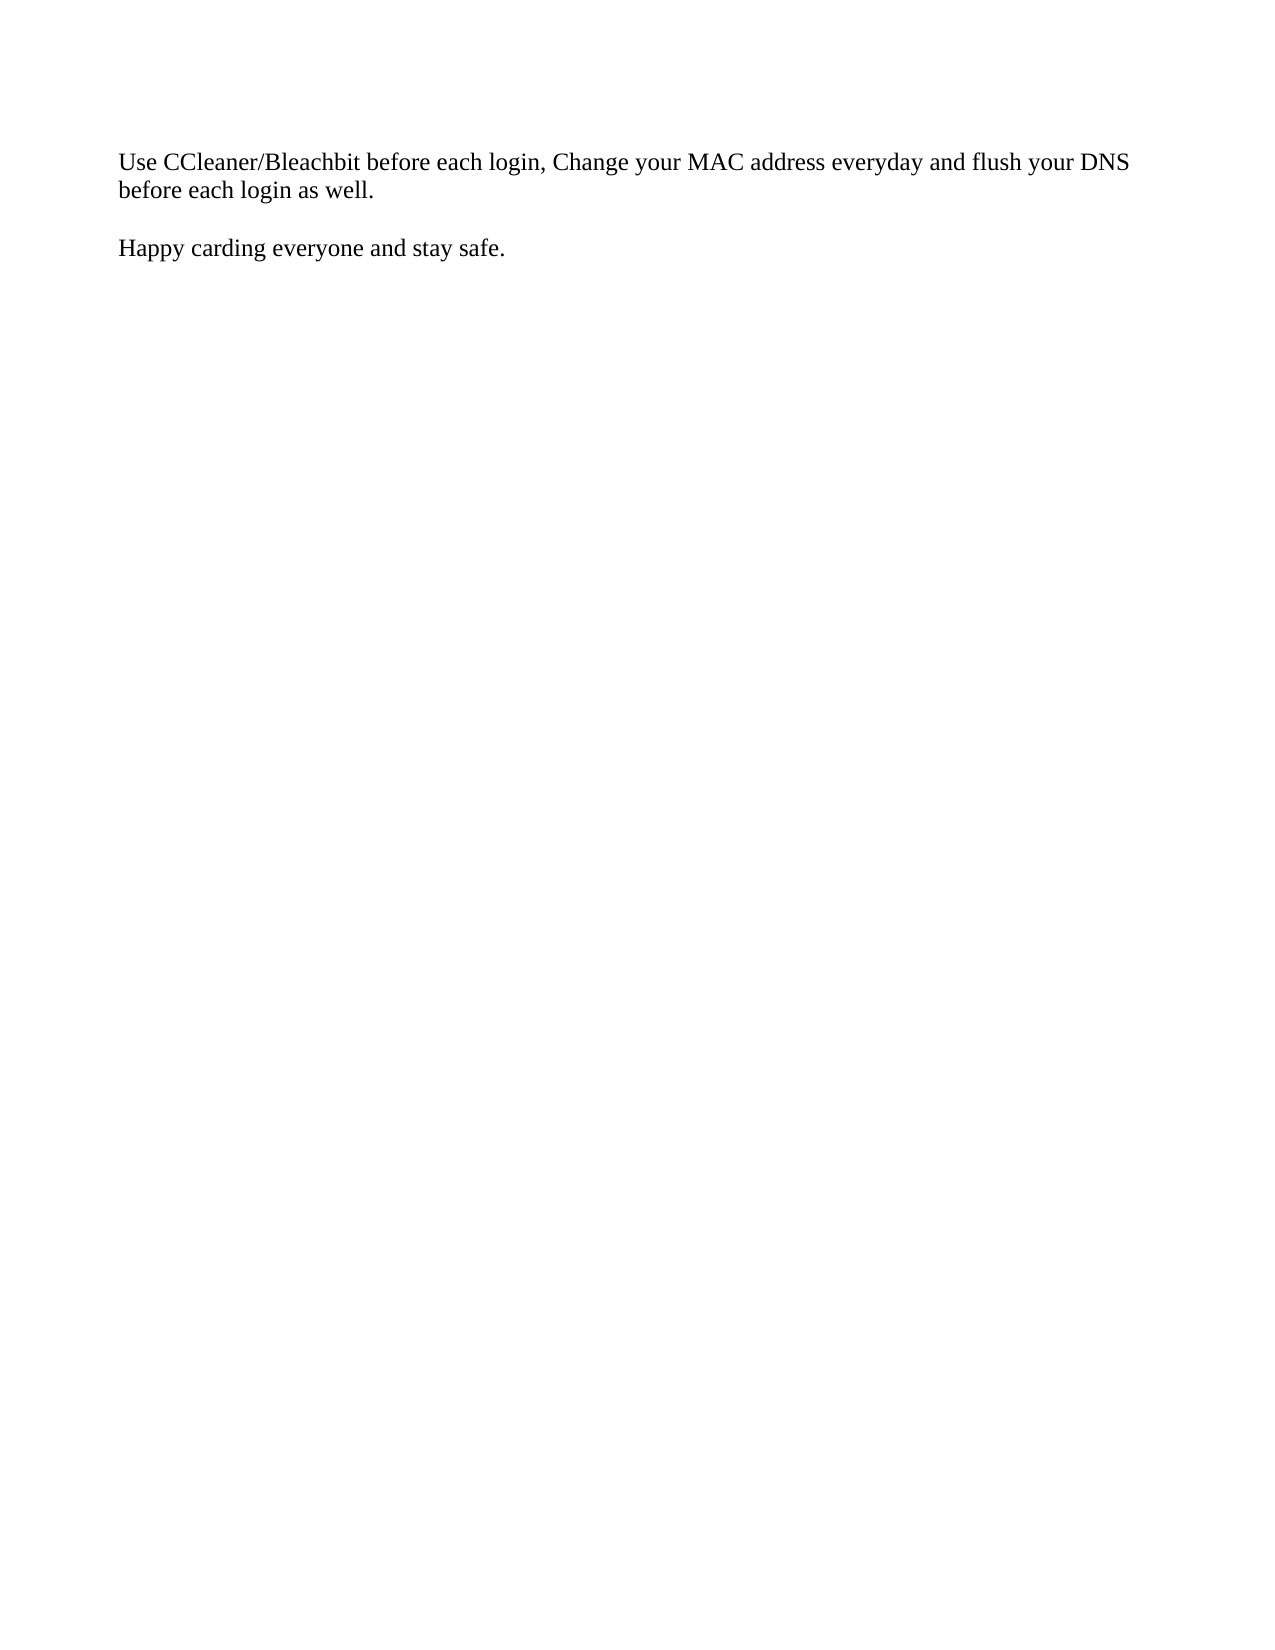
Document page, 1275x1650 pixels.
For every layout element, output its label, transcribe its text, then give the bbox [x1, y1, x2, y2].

text Happy carding everyone and stay safe. [118, 233, 1157, 262]
text Use CCleaner/Bleachbit before each login, Change your MAC address everyday and flush your DNS before each login as well. [118, 147, 1157, 204]
